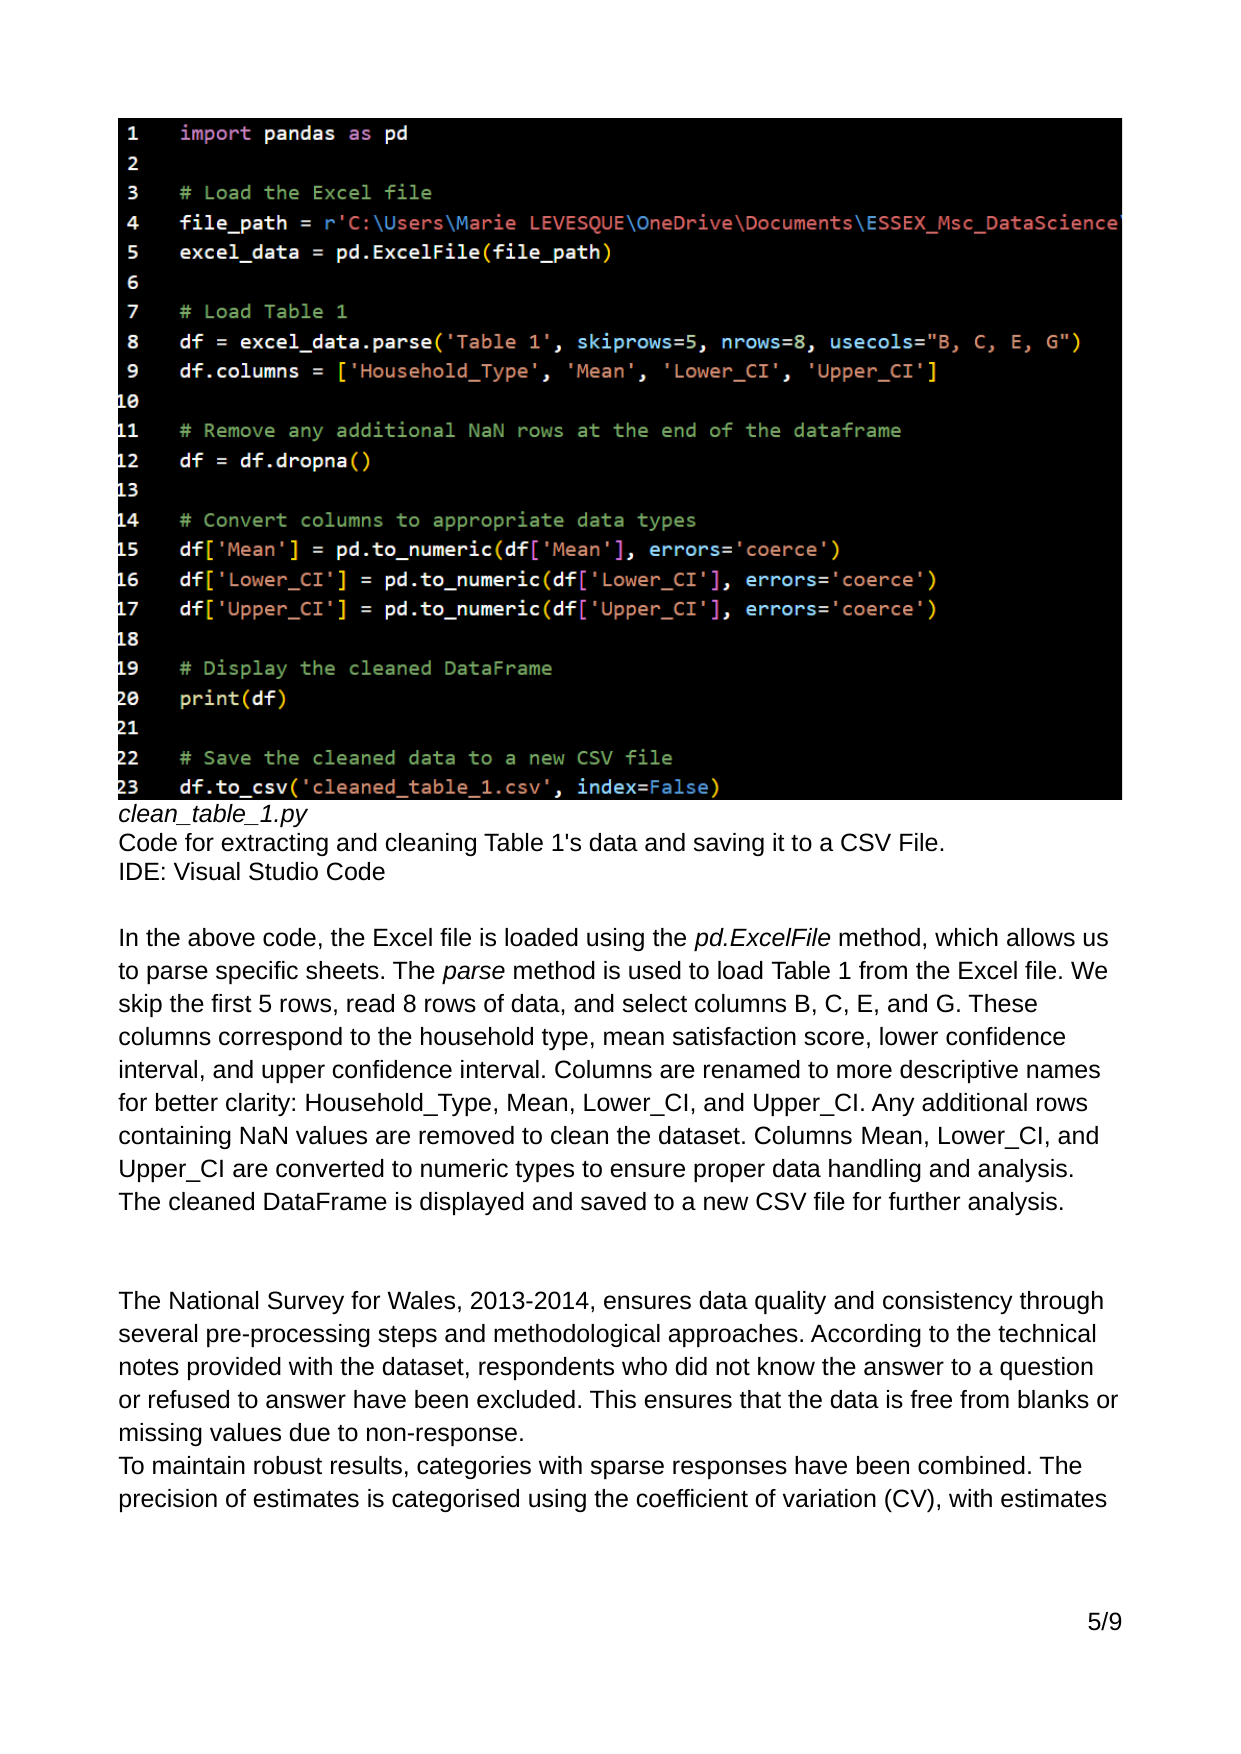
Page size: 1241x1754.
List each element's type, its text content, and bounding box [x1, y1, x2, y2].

text Code for extracting and cleaning Table 1's data and saving it to a CSV File. IDE: Visual Studio Code [118, 828, 1122, 885]
text The National Survey for Wales, 2013-2014, ensures data quality and consistency through several pre-processing steps and methodological approaches. According to the technical notes provided with the dataset, respondents who did not know the answer to a question or refused to answer have been excluded. This ensures that the data is free from blanks or missing values due to non-response. [118, 1253, 1122, 1447]
text In the above code, the Excel file is loaded using the pd.ExcelFile method, which allows us to parse specific sheets. The parse method is used to load Table 1 from the Excel file. We skip the first 5 rows, read 8 rows of data, and select columns B, C, E, and G. These columns correspond to the household type, mean satisfaction score, lower confidence interval, and upper confidence interval. Columns are renamed to more descriptive names for better clarity: Household_Type, Mean, Lower_CI, and Upper_CI. Any additional rows containing NaN values are removed to clean the dataset. Columns Mean, Lower_CI, and Upper_CI are converted to numeric types to ensure proper data handling and analysis. The cleaned DataFrame is displayed and saved to a new CSV file for further analysis. [118, 885, 1122, 1249]
text clean_table_1.py [118, 800, 1122, 828]
text To maintain robust results, categories with sparse responses have been combined. The precision of estimates is categorised using the coefficient of variation (CV), with estimates [118, 1451, 1122, 1513]
picture [118, 118, 1123, 800]
